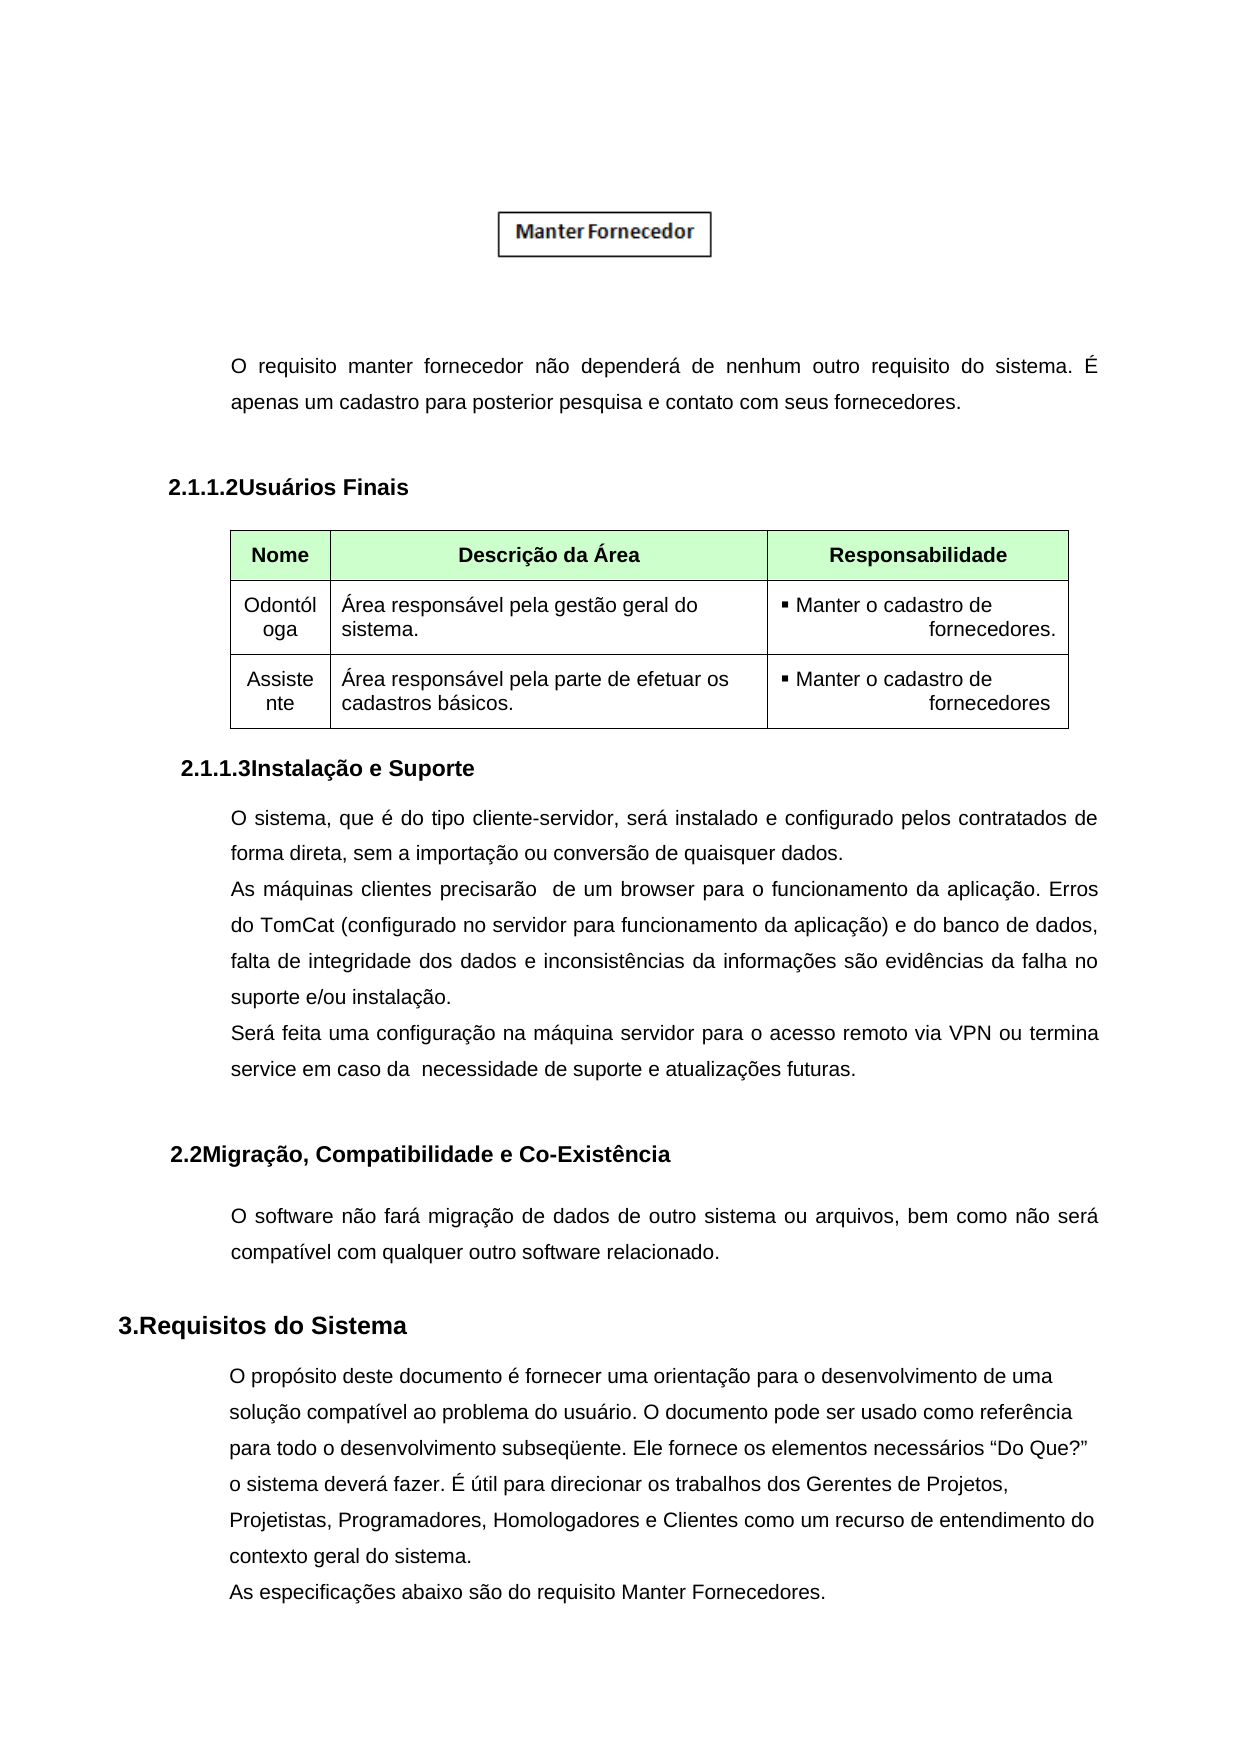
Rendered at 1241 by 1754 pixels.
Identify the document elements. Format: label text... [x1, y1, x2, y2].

text As especificações abaixo são do requisito Manter Fornecedores. [229, 1580, 1100, 1604]
picture [459, 118, 759, 342]
table_cell Manter o cadastro de fornecedores. [768, 581, 1068, 653]
table_header Descrição da Área [331, 531, 767, 579]
table_cell Odontóloga [231, 581, 330, 653]
subtitle Migração, Compatibilidade e Co-Existência [168, 1141, 1100, 1168]
subtitle Instalação e Suporte [181, 755, 1100, 781]
table_header Nome [231, 531, 330, 579]
table_cell Manter o cadastro de fornecedores [768, 655, 1068, 728]
subtitle Usuários Finais [168, 474, 1100, 501]
table_cell Área responsável pela parte de efetuar os cadastros básicos. [331, 655, 767, 728]
text O sistema, que é do tipo cliente-servidor, será instalado e configurado pelos contratados de forma direta, sem a importação ou conversão de quaisquer dados. [231, 805, 1100, 865]
text O propósito deste documento é fornecer uma orientação para o desenvolvimento de uma solução compatível ao problema do usuário. O documento pode ser usado como referência para todo o desenvolvimento subseqüente. Ele fornece os elementos necessários “Do Que?” o sistema deverá fazer. É útil para direcionar os trabalhos dos Gerentes de Projetos, Projetistas, Programadores, Homologadores e Clientes como um recurso de entendimento do contexto geral do sistema. [229, 1364, 1100, 1568]
text O software não fará migração de dados de outro sistema ou arquivos, bem como não será compatível com qualquer outro software relacionado. [231, 1203, 1100, 1263]
subtitle .Requisitos do Sistema [118, 1311, 1100, 1340]
table_cell Assistente [231, 655, 330, 728]
table_header Responsabilidade [768, 531, 1068, 579]
text Será feita uma configuração na máquina servidor para o acesso remoto via VPN ou termina service em caso da necessidade de suporte e atualizações futuras. [231, 1021, 1100, 1081]
table_cell Área responsável pela gestão geral do sistema. [331, 581, 767, 653]
text O requisito manter fornecedor não dependerá de nenhum outro requisito do sistema. É apenas um cadastro para posterior pesquisa e contato com seus fornecedores. [231, 118, 1100, 413]
text As máquinas clientes precisarão de um browser para o funcionamento da aplicação. Erros do TomCat (configurado no servidor para funcionamento da aplicação) e do banco de dados, falta de integridade dos dados e inconsistências da informações são evidências da falha no suporte e/ou instalação. [231, 877, 1100, 1009]
